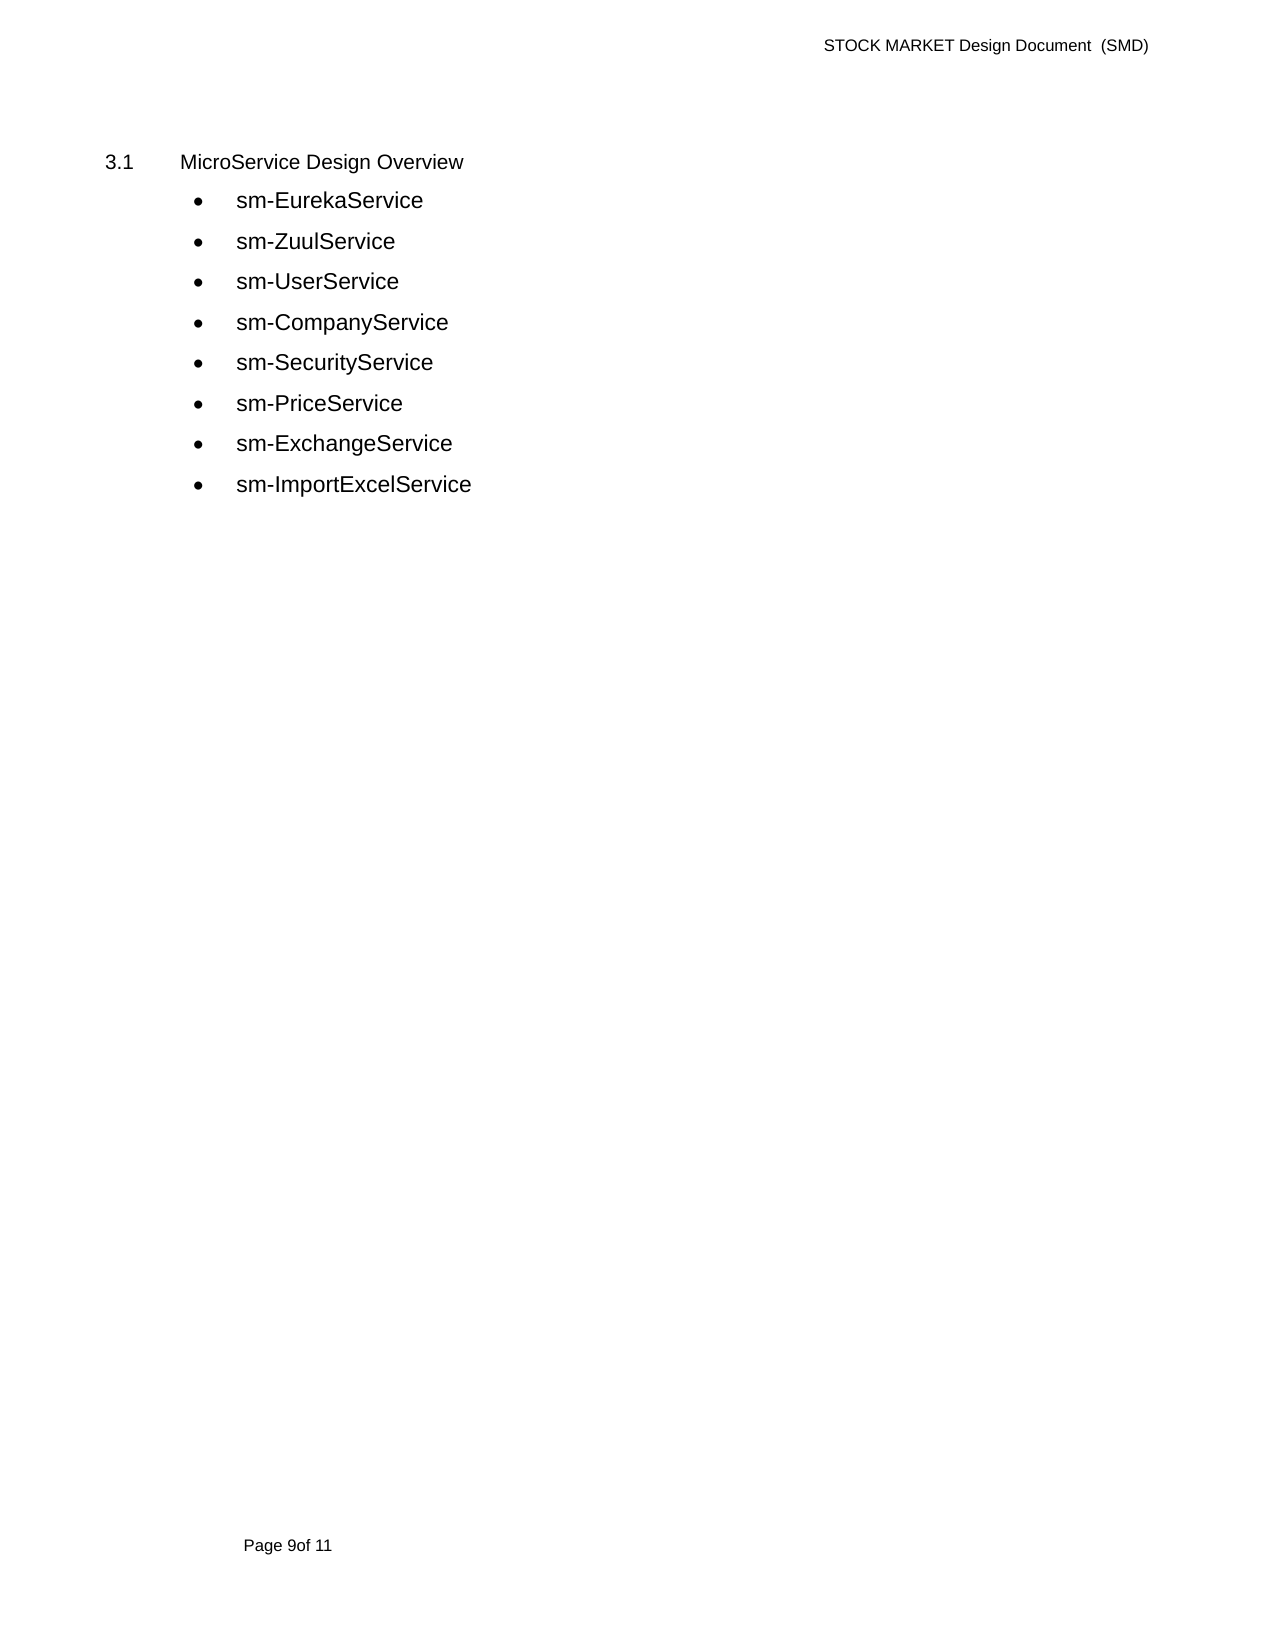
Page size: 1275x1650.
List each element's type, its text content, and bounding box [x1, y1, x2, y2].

list sm-UserService [192, 267, 1170, 296]
list sm-CompanyService [192, 308, 1170, 336]
list sm-ZuulService [192, 227, 1170, 255]
text 3.1 MicroService Design Overview [105, 150, 1170, 174]
list sm-SecurityService [192, 348, 1170, 377]
list sm-PriceService [192, 389, 1170, 417]
list sm-ExchangeService [192, 429, 1170, 458]
list sm-ImportExcelService [192, 470, 1170, 498]
list sm-EurekaService [192, 186, 1170, 214]
